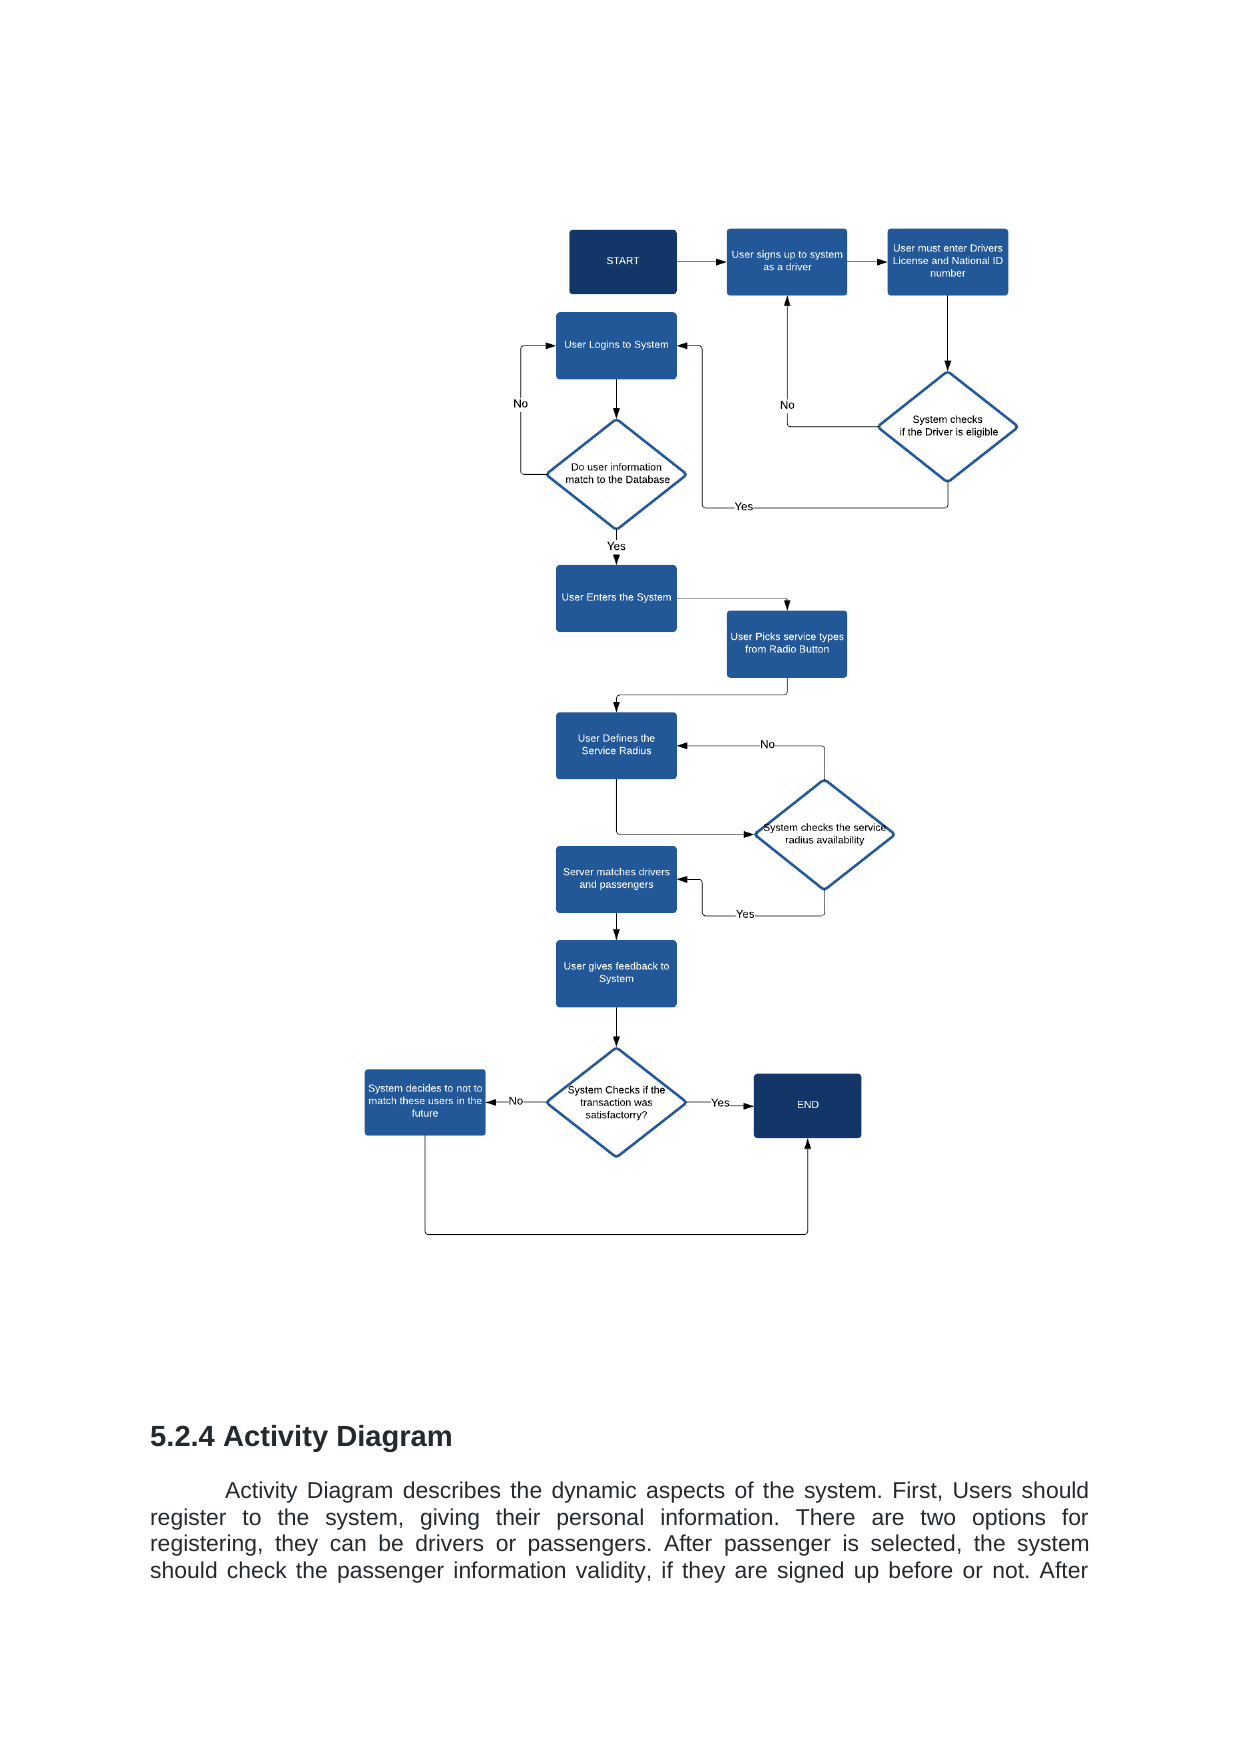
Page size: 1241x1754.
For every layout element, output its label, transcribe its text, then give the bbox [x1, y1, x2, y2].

subtitle 5.2.4 Activity Diagram [150, 1419, 1090, 1452]
picture [150, 150, 1061, 1328]
text Activity Diagram describes the dynamic aspects of the system. First, Users should register to the system, giving their personal information. There are two options for registering, they can be drivers or passengers. After passenger is selected, the system should check the passenger information validity, if they are signed up before or not. After [150, 1477, 1090, 1583]
